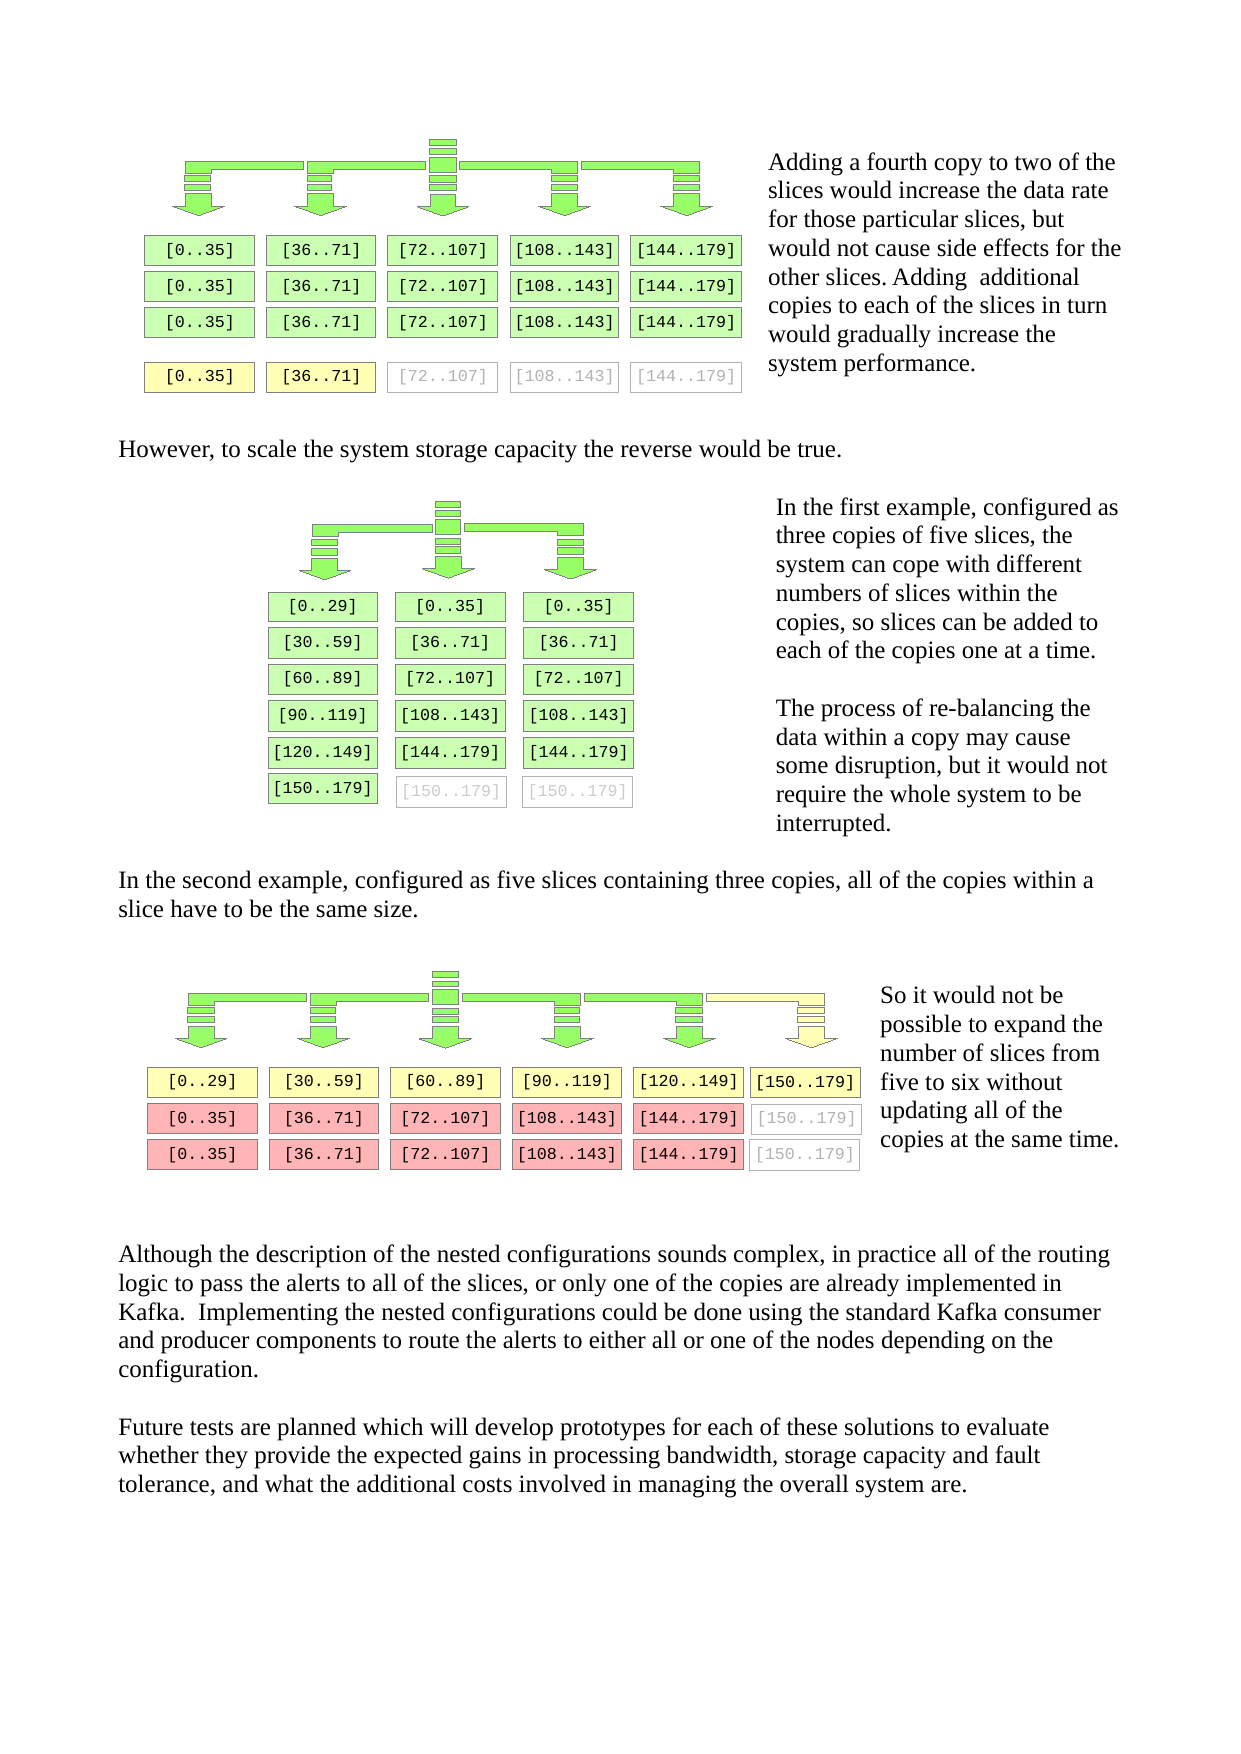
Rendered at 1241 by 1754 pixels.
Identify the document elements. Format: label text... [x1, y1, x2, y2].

text Future tests are planned which will develop prototypes for each of these solutions to evaluate whether they provide the expected gains in processing bandwidth, storage capacity and fault tolerance, and what the additional costs involved in managing the overall system are. [118, 1412, 1122, 1498]
text Adding a fourth copy to two of the slices would increase the data rate for those particular slices, but would not cause side effects for the other slices. Adding additional copies to each of the slices in turn would gradually increase the system performance. [768, 147, 1122, 377]
text However, to scale the system storage capacity the reverse would be true. [118, 434, 1122, 463]
text Although the description of the nested configurations sounds complex, in practice all of the routing logic to pass the alerts to all of the slices, or only one of the copies are already implemented in Kafka. Implementing the nested configurations could be done using the standard Kafka consumer and producer components to route the alerts to either all or one of the nodes depending on the configuration. [118, 1239, 1122, 1383]
text So it would not be possible to expand the number of slices from five to six without updating all of the copies at the same time. [880, 981, 1122, 1153]
text In the second example, configured as five slices containing three copies, all of the copies within a slice have to be the same size. [118, 866, 1122, 923]
text The process of re-balancing the data within a copy may cause some disruption, but it would not require the whole system to be interrupted. [118, 693, 1122, 837]
text In the first example, configured as three copies of five slices, the system can cope with different numbers of slices within the copies, so slices can be added to each of the copies one at a time. [776, 492, 1122, 664]
